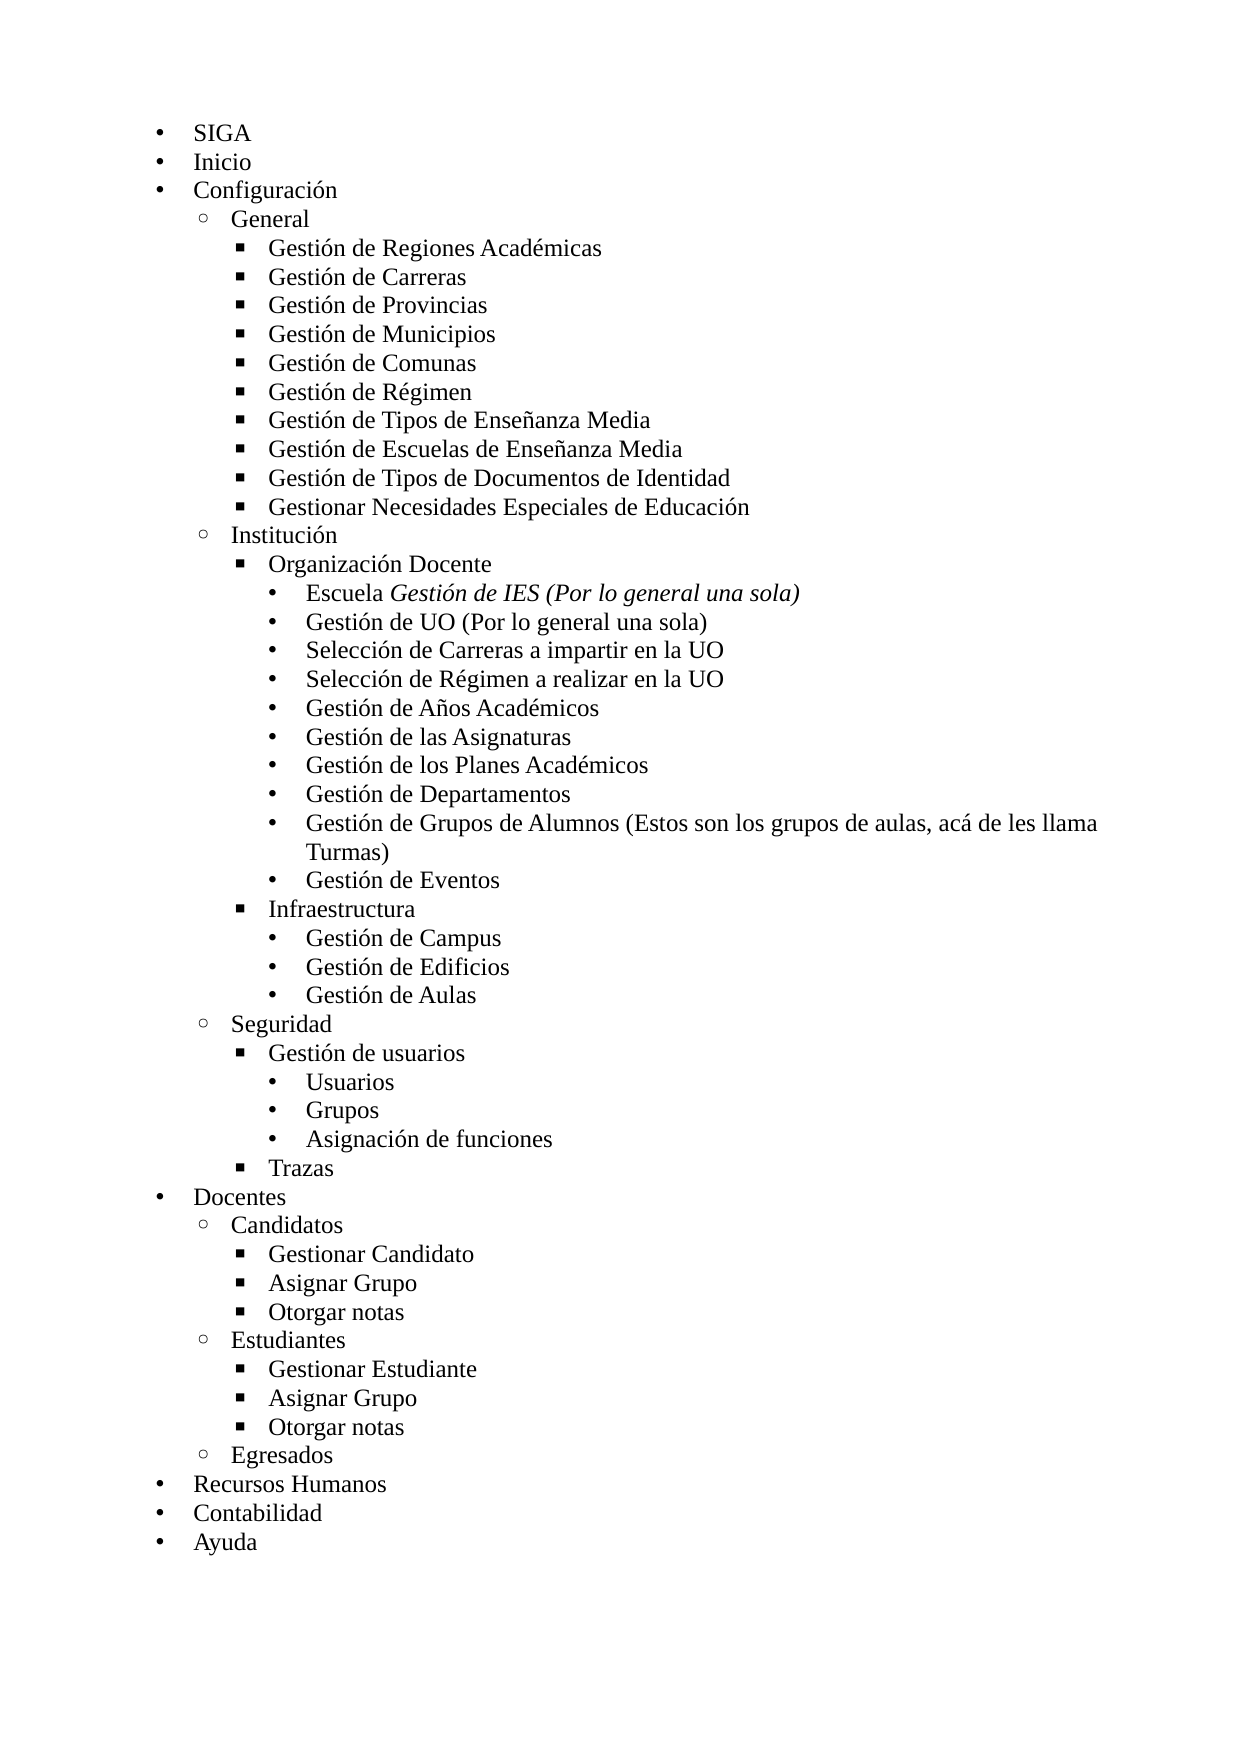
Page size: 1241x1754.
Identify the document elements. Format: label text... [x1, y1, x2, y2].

list Organización Docente [231, 549, 1122, 578]
list Seguridad [193, 1009, 1122, 1038]
list Infraestructura [231, 894, 1122, 923]
list Grupos [268, 1096, 1122, 1124]
list Institución [193, 521, 1122, 549]
list Gestión de los Planes Académicos [268, 751, 1122, 779]
list Asignación de funciones [268, 1124, 1122, 1153]
list Estudiantes [193, 1326, 1122, 1354]
list Otorgar notas [231, 1297, 1122, 1326]
list Gestión de Municipios [231, 319, 1122, 348]
list Candidatos [193, 1211, 1122, 1239]
list Gestionar Estudiante [231, 1354, 1122, 1383]
list Gestión de Carreras [231, 262, 1122, 291]
list General [193, 204, 1122, 233]
list Gestión de Eventos [268, 866, 1122, 894]
list Gestión de Aulas [268, 981, 1122, 1009]
list Selección de Carreras a impartir en la UO [268, 636, 1122, 664]
list Gestión de Regiones Académicas [231, 233, 1122, 262]
list Trazas [231, 1153, 1122, 1182]
list Gestión de Grupos de Alumnos (Estos son los grupos de aulas, acá de les llama Turmas) [268, 808, 1122, 866]
list Gestión de las Asignaturas [268, 722, 1122, 751]
list Escuela Gestión de IES (Por lo general una sola) [268, 578, 1122, 607]
list Configuración [156, 176, 1122, 204]
list Gestión de Escuelas de Enseñanza Media [231, 434, 1122, 463]
list Gestión de Provincias [231, 291, 1122, 319]
list Gestionar Candidato [231, 1239, 1122, 1268]
list Gestión de Tipos de Enseñanza Media [231, 406, 1122, 434]
list Gestión de Departamentos [268, 779, 1122, 808]
list Gestión de Campus [268, 923, 1122, 952]
list SIGA [156, 118, 1122, 147]
list Egresados [193, 1441, 1122, 1469]
list Gestión de Régimen [231, 377, 1122, 406]
list Selección de Régimen a realizar en la UO [268, 664, 1122, 693]
list Contabilidad [156, 1498, 1122, 1527]
list Otorgar notas [231, 1412, 1122, 1441]
list Recursos Humanos [156, 1469, 1122, 1498]
list Docentes [156, 1182, 1122, 1211]
list Gestión de usuarios [231, 1038, 1122, 1067]
list Gestión de UO (Por lo general una sola) [268, 607, 1122, 636]
list Gestión de Comunas [231, 348, 1122, 377]
list Gestionar Necesidades Especiales de Educación [231, 492, 1122, 521]
list Asignar Grupo [231, 1383, 1122, 1412]
list Ayuda [156, 1527, 1122, 1556]
list Inicio [156, 147, 1122, 176]
list Asignar Grupo [231, 1268, 1122, 1297]
list Gestión de Años Académicos [268, 693, 1122, 722]
list Gestión de Tipos de Documentos de Identidad [231, 463, 1122, 492]
list Gestión de Edificios [268, 952, 1122, 981]
list Usuarios [268, 1067, 1122, 1096]
